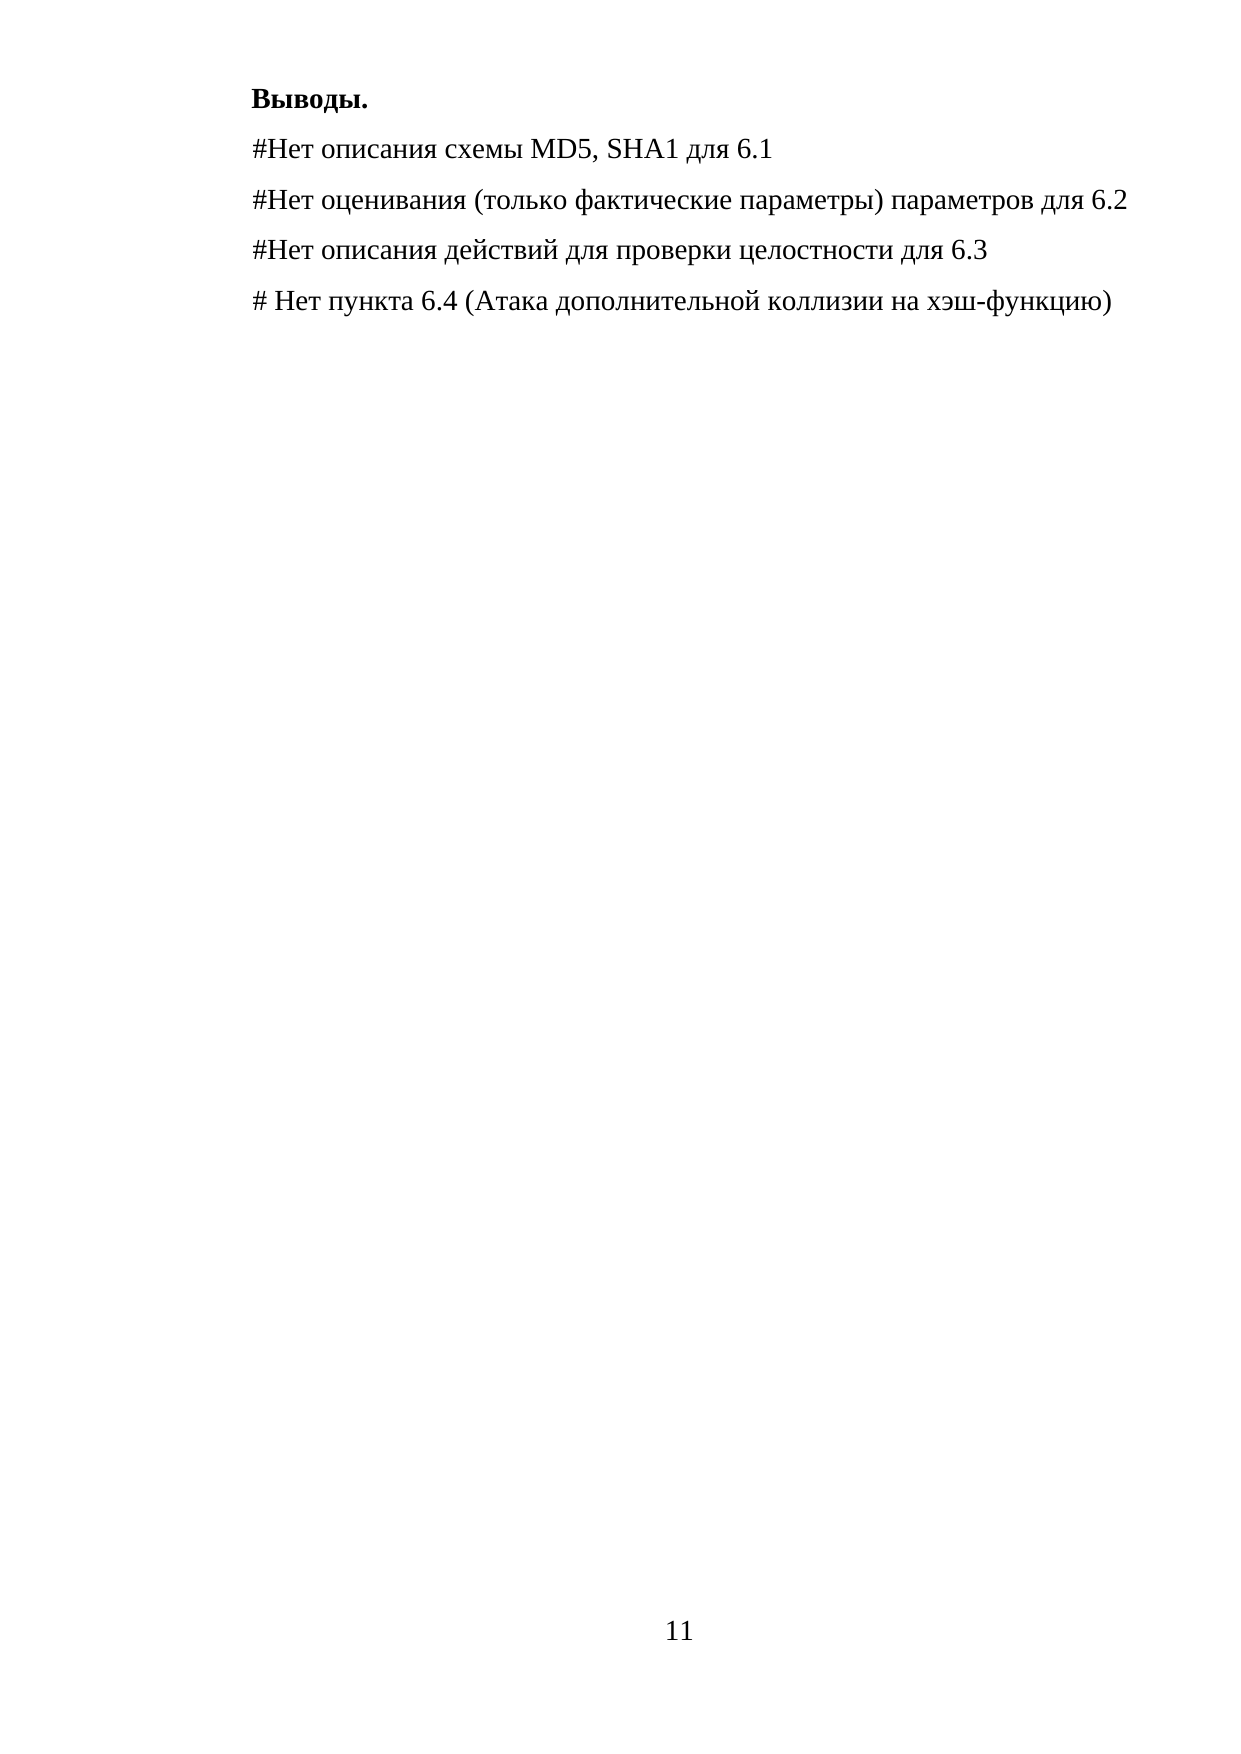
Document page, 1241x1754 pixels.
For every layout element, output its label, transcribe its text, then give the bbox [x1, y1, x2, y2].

list #Нет описания действий для проверки целостности для 6.3 [215, 232, 1181, 266]
list #Нет описания схемы MD5, SHA1 для 6.1 [215, 132, 1181, 165]
text Выводы. [177, 81, 1181, 115]
list #Нет оценивания (только фактические параметры) параметров для 6.2 [215, 182, 1181, 216]
list # Нет пункта 6.4 (Атака дополнительной коллизии на хэш-функцию) [215, 283, 1181, 316]
